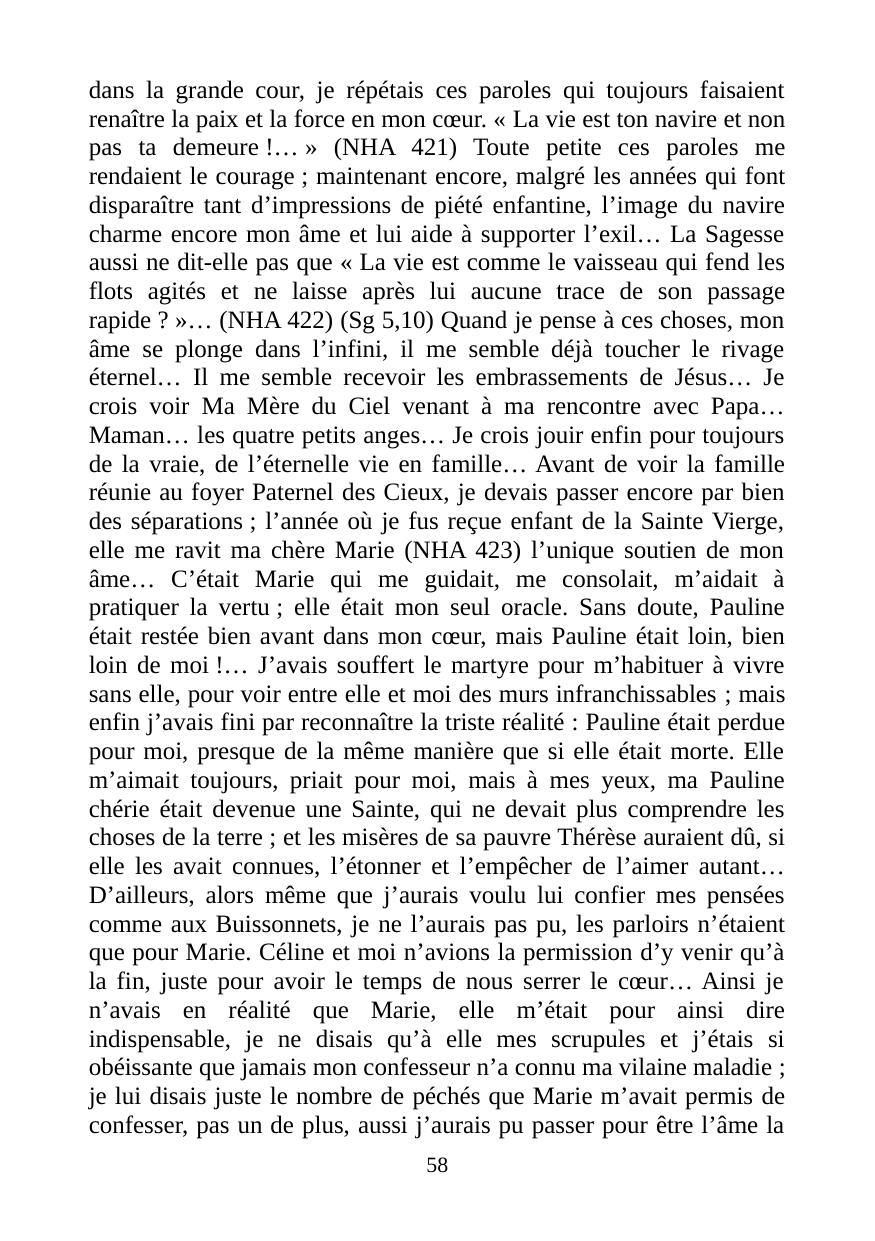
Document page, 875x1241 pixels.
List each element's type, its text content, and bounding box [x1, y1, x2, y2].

text dans la grande cour, je répétais ces paroles qui toujours faisaient renaître la paix et la force en mon cœur. « La vie est ton navire et non pas ta demeure !… » (NHA 421) Toute petite ces paroles me rendaient le courage ; maintenant encore, malgré les années qui font disparaître tant d’impressions de piété enfantine, l’image du navire charme encore mon âme et lui aide à supporter l’exil… La Sagesse aussi ne dit-elle pas que « La vie est comme le vaisseau qui fend les flots agités et ne laisse après lui aucune trace de son passage rapide ? »… (NHA 422) (Sg 5,10) Quand je pense à ces choses, mon âme se plonge dans l’infini, il me semble déjà toucher le rivage éternel… Il me semble recevoir les embrassements de Jésus… Je crois voir Ma Mère du Ciel venant à ma rencontre avec Papa… Maman… les quatre petits anges… Je crois jouir enfin pour toujours de la vraie, de l’éternelle vie en famille… Avant de voir la famille réunie au foyer Paternel des Cieux, je devais passer encore par bien des séparations ; l’année où je fus reçue enfant de la Sainte Vierge, elle me ravit ma chère Marie (NHA 423) l’unique soutien de mon âme… C’était Marie qui me guidait, me consolait, m’aidait à pratiquer la vertu ; elle était mon seul oracle. Sans doute, Pauline était restée bien avant dans mon cœur, mais Pauline était loin, bien loin de moi !… J’avais souffert le martyre pour m’habituer à vivre sans elle, pour voir entre elle et moi des murs infranchissables ; mais enfin j’avais fini par reconnaître la triste réalité : Pauline était perdue pour moi, presque de la même manière que si elle était morte. Elle m’aimait toujours, priait pour moi, mais à mes yeux, ma Pauline chérie était devenue une Sainte, qui ne devait plus comprendre les choses de la terre ; et les misères de sa pauvre Thérèse auraient dû, si elle les avait connues, l’étonner et l’empêcher de l’aimer autant… D’ailleurs, alors même que j’aurais voulu lui confier mes pensées comme aux Buissonnets, je ne l’aurais pas pu, les parloirs n’étaient que pour Marie. Céline et moi n’avions la permission d’y venir qu’à la fin, juste pour avoir le temps de nous serrer le cœur… Ainsi je n’avais en réalité que Marie, elle m’était pour ainsi dire indispensable, je ne disais qu’à elle mes scrupules et j’étais si obéissante que jamais mon confesseur n’a connu ma vilaine maladie ; je lui disais juste le nombre de péchés que Marie m’avait permis de confesser, pas un de plus, aussi j’aurais pu passer pour être l’âme la [88, 75, 786, 1139]
